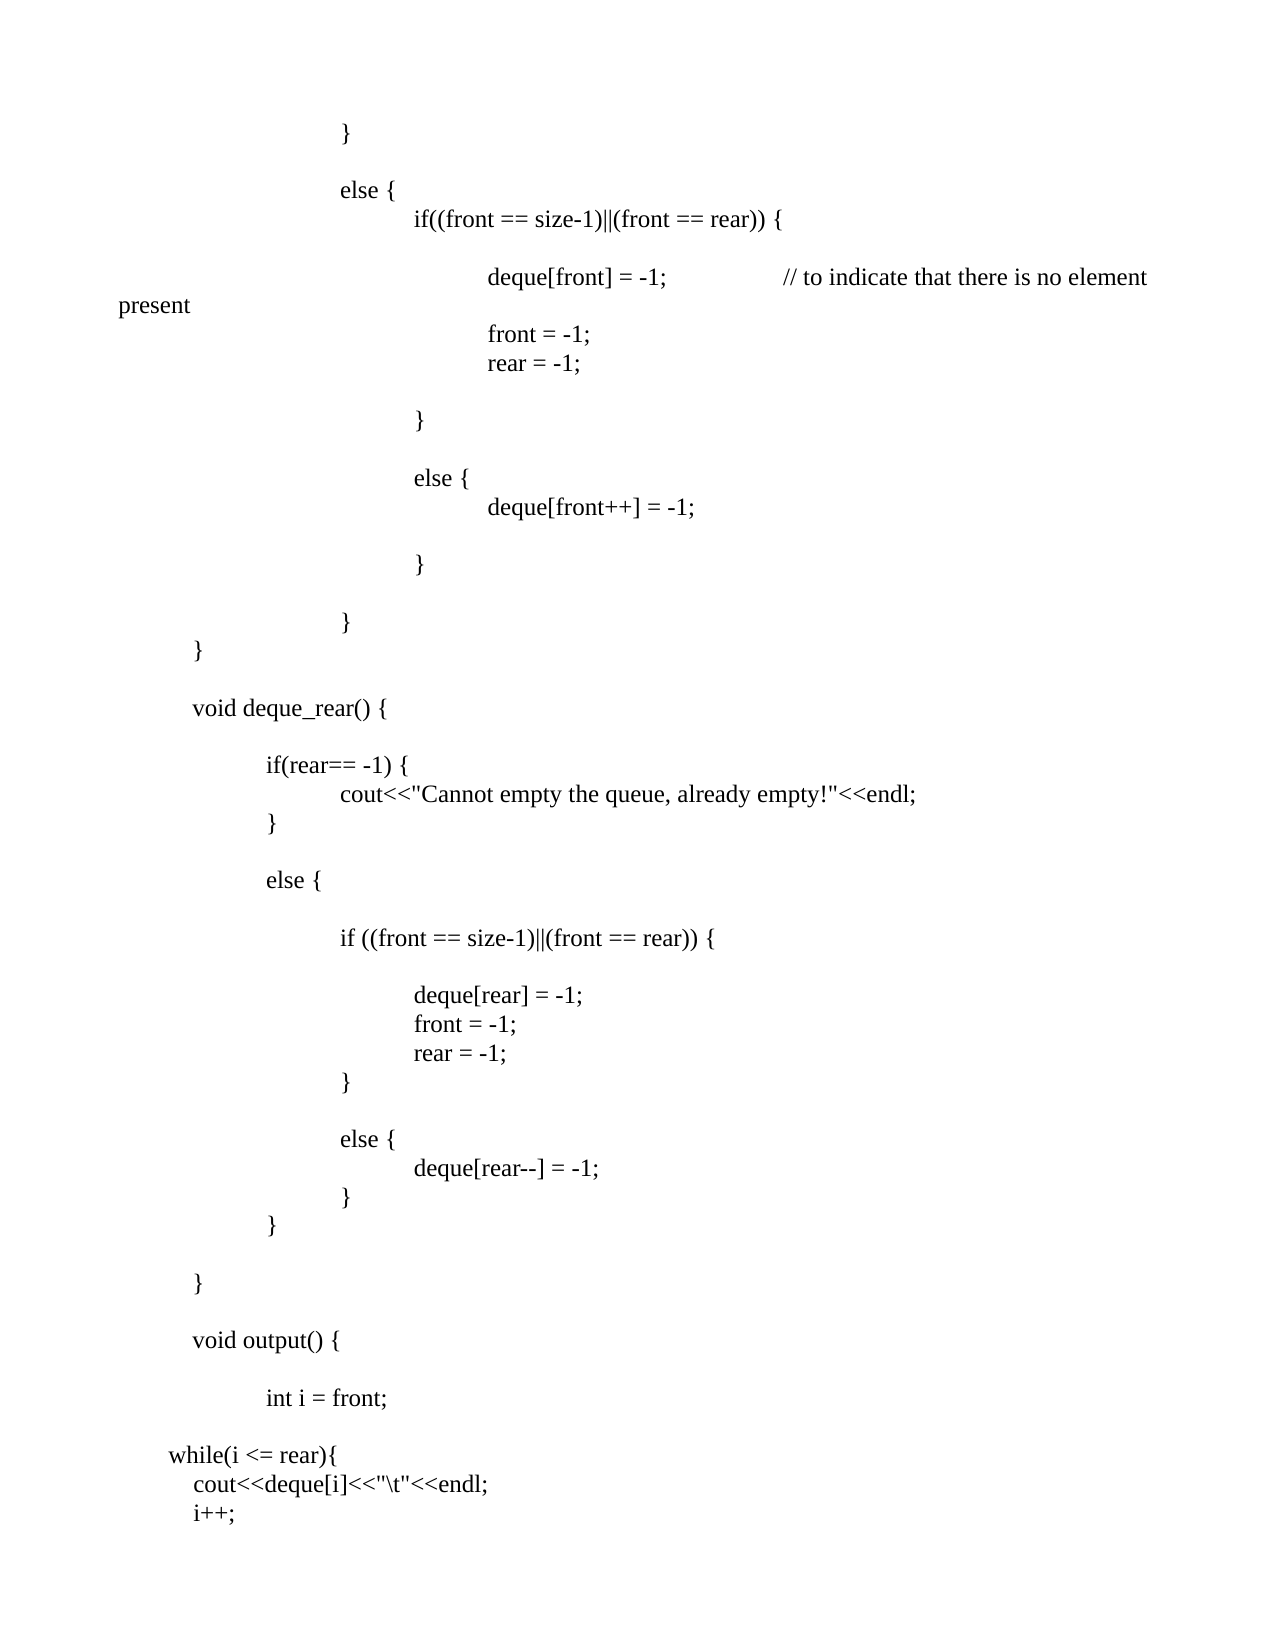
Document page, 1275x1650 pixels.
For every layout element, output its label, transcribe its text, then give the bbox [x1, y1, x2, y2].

text } [118, 118, 1157, 147]
text } [118, 406, 1157, 434]
text if((front == size-1)||(front == rear)) { [118, 204, 1157, 233]
text cout<<"Cannot empty the queue, already empty!"<<endl; [118, 779, 1157, 808]
text deque[front++] = -1; [118, 492, 1157, 521]
text } [118, 1268, 1157, 1297]
text deque[front] = -1; // to indicate that there is no element present [118, 262, 1157, 319]
text cout<<deque[i]<<"\t"<<endl; [118, 1469, 1157, 1498]
text deque[rear--] = -1; [118, 1153, 1157, 1182]
text else { [118, 1124, 1157, 1153]
text } [118, 636, 1157, 664]
text else { [118, 463, 1157, 492]
text i++; [118, 1498, 1157, 1527]
text rear = -1; [118, 1038, 1157, 1067]
text void output() { [118, 1326, 1157, 1354]
text int i = front; [118, 1383, 1157, 1412]
text front = -1; [118, 1009, 1157, 1038]
text } [118, 808, 1157, 837]
text } [118, 607, 1157, 636]
text else { [118, 176, 1157, 204]
text } [118, 549, 1157, 578]
text } [118, 1182, 1157, 1211]
text } [118, 1211, 1157, 1239]
text } [118, 1067, 1157, 1096]
text else { [118, 866, 1157, 894]
text front = -1; [118, 319, 1157, 348]
text rear = -1; [118, 348, 1157, 377]
text deque[rear] = -1; [118, 981, 1157, 1009]
text if ((front == size-1)||(front == rear)) { [118, 923, 1157, 952]
text if(rear== -1) { [118, 751, 1157, 779]
text while(i <= rear){ [118, 1441, 1157, 1469]
text void deque_rear() { [118, 693, 1157, 722]
